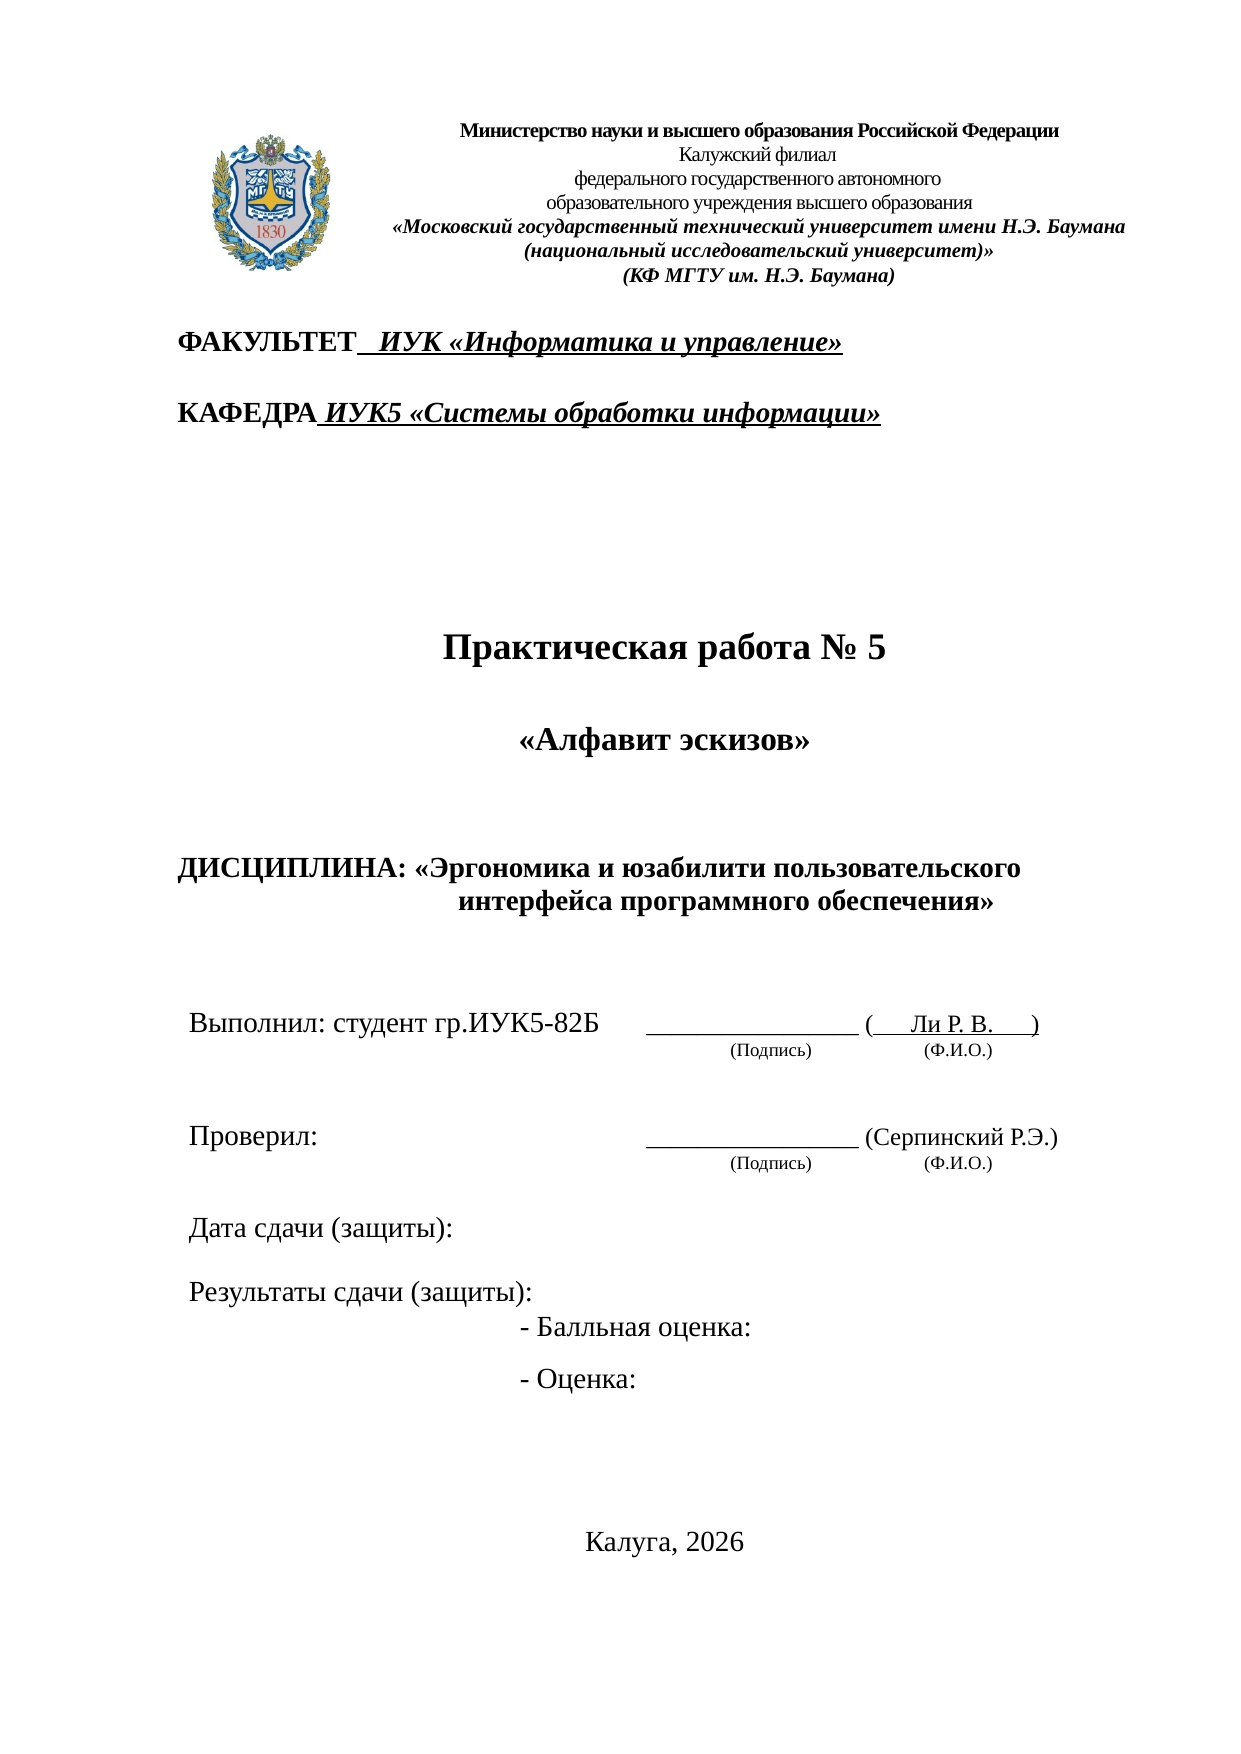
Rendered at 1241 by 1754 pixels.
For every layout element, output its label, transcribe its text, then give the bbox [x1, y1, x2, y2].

table_cell [177, 1309, 508, 1423]
table_header Министерство науки и высшего образования Российской Федерации Калужский филиал федерального государственного автономного образовательного учреждения высшего образования «Московский государственный технический университет имени Н.Э. Баумана (национальный исследовательский университет)» (КФ МГТУ им. Н.Э. Баумана) [354, 118, 1166, 287]
table_header Выполнил: студент гр.ИУК5-82Б [177, 984, 635, 1097]
table_cell - Балльная оценка: - Оценка: [508, 1309, 1174, 1423]
table_header [189, 118, 354, 287]
text КАФЕДРА ИУК5 «Системы обработки информации» [177, 395, 1152, 429]
text ДИСЦИПЛИНА: «Эргономика и юзабилити пользовательского интерфейса программного обеспечения» [177, 850, 1152, 917]
text Практическая работа № 5 [177, 624, 1152, 700]
text «Алфавит эскизов» [177, 719, 1152, 758]
table_header _________________ ( Ли Р. В. ) (Подпись) (Ф.И.О.) [635, 984, 1174, 1097]
picture [211, 134, 331, 271]
text Калуга, 2026 [177, 1524, 1152, 1557]
table_cell Проверил: [177, 1097, 635, 1210]
text ФАКУЛЬТЕТ ИУК «Информатика и управление» [177, 324, 1152, 358]
table_cell _________________ (Серпинский Р.Э.) (Подпись) (Ф.И.О.) [635, 1097, 1174, 1210]
table_cell Дата сдачи (защиты): Результаты сдачи (защиты): [177, 1210, 1174, 1309]
